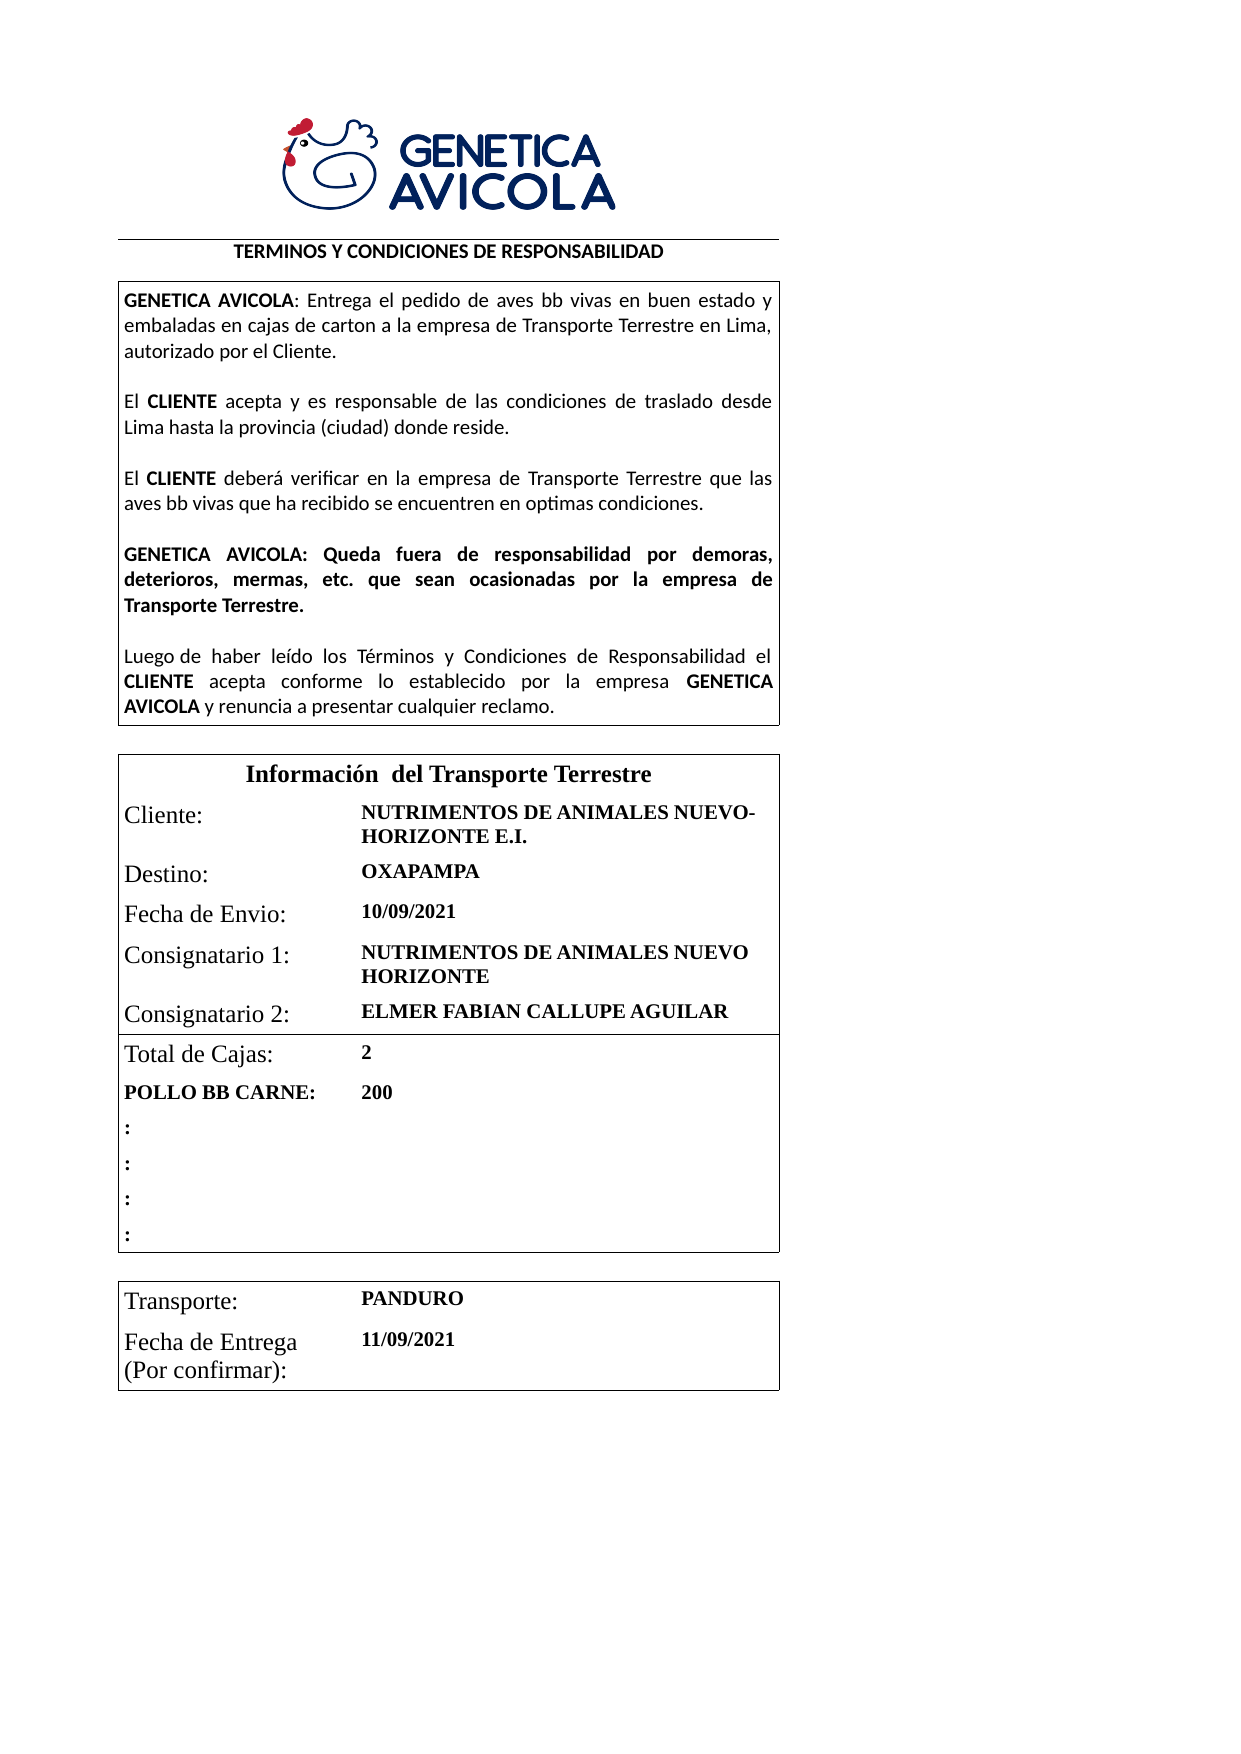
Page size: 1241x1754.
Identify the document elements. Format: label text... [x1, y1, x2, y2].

table_cell [356, 1110, 779, 1145]
table_cell [356, 1181, 779, 1216]
table_cell GENETICA AVICOLA: Entrega el pedido de aves bb vivas en buen estado y embaladas en cajas de carton a la empresa de Transporte Terrestre en Lima, autorizado por el Cliente. El CLIENTE acepta y es responsable de las condiciones de traslado desde Lima hasta la provincia (ciudad) donde reside. El CLIENTE deberá verificar en la empresa de Transporte Terrestre que las aves bb vivas que ha recibido se encuentren en optimas condiciones. GENETICA AVICOLA: Queda fuera de responsabilidad por demoras, deterioros, mermas, etc. que sean ocasionadas por la empresa de Transporte Terrestre. Luego de haber leído los Términos y Condiciones de Responsabilidad el CLIENTE acepta conforme lo establecido por la empresa GENETICA AVICOLA y renuncia a presentar cualquier reclamo. [119, 282, 779, 725]
table_cell NUTRIMENTOS DE ANIMALES NUEVO HORIZONTE [356, 934, 779, 993]
table_cell Cliente: [119, 794, 356, 853]
table_cell PANDURO [356, 1282, 779, 1321]
table_cell [356, 1145, 779, 1181]
table_cell Fecha de Entrega (Por confirmar): [119, 1321, 356, 1390]
table_cell OXAPAMPA [356, 854, 779, 894]
table_cell ELMER FABIAN CALLUPE AGUILAR [356, 994, 779, 1034]
table_cell 10/09/2021 [356, 894, 779, 934]
table_header Información del Transporte Terrestre [119, 755, 779, 794]
table_cell [118, 1253, 356, 1281]
table_cell POLLO BB CARNE: [119, 1074, 356, 1109]
table_cell Transporte: [119, 1282, 356, 1321]
table_cell Destino: [119, 854, 356, 894]
table_cell [356, 1253, 779, 1281]
table_cell 2 [356, 1035, 779, 1074]
table_header TERMINOS Y CONDICIONES DE RESPONSABILIDAD [118, 240, 779, 281]
table_cell : [119, 1110, 356, 1145]
picture [282, 118, 616, 210]
table_cell : [119, 1216, 356, 1252]
table_cell 11/09/2021 [356, 1321, 779, 1390]
table_cell NUTRIMENTOS DE ANIMALES NUEVO-HORIZONTE E.I. [356, 794, 779, 853]
table_cell [356, 1216, 779, 1252]
table_cell Consignatario 1: [119, 934, 356, 993]
table_cell Fecha de Envio: [119, 894, 356, 934]
table_cell : [119, 1145, 356, 1181]
table_cell 200 [356, 1074, 779, 1109]
table_cell Consignatario 2: [119, 994, 356, 1034]
table_cell : [119, 1181, 356, 1216]
table_cell Total de Cajas: [119, 1035, 356, 1074]
